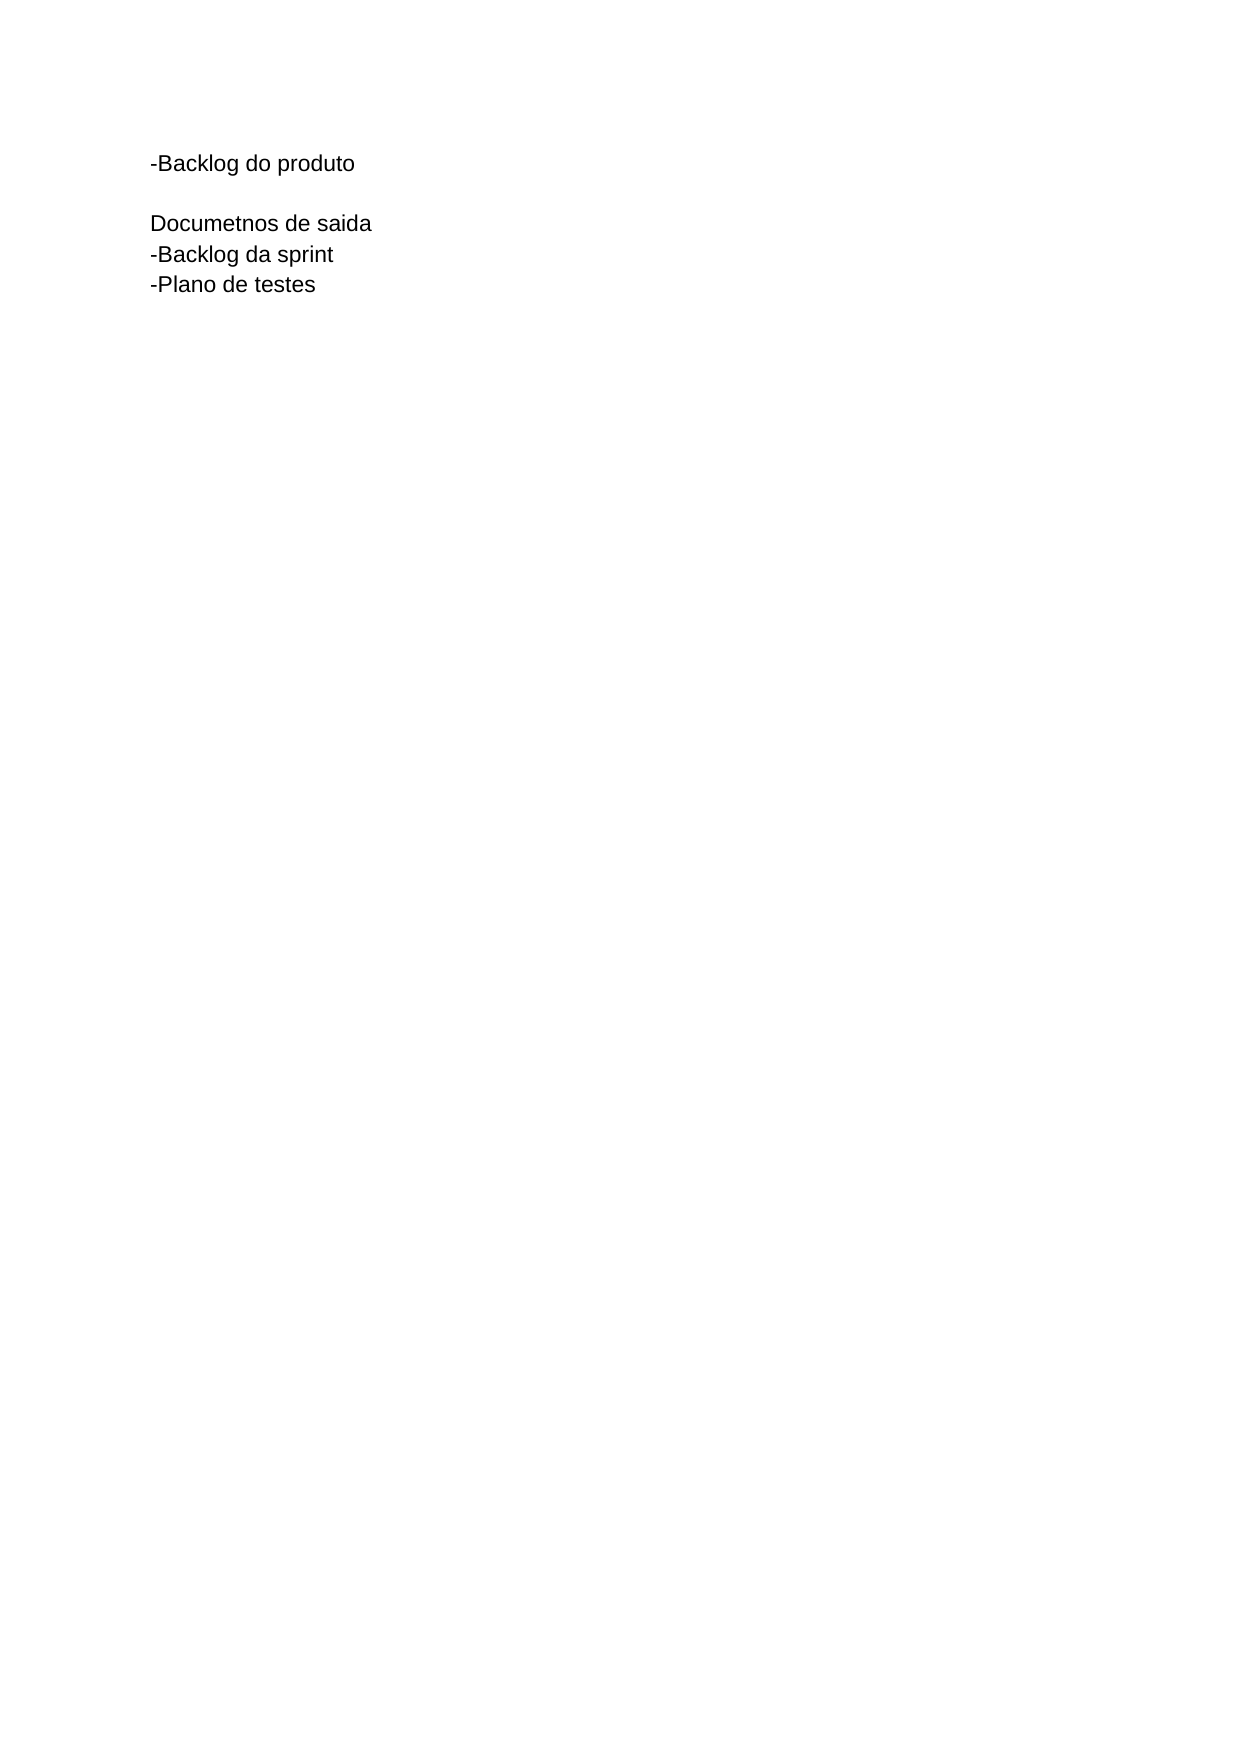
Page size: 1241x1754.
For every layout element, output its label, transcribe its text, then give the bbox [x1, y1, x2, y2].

text Documetnos de saida [150, 210, 1090, 237]
text -Backlog do produto [150, 150, 1090, 176]
text -Backlog da sprint [150, 241, 1090, 267]
text -Plano de testes [150, 271, 1090, 297]
